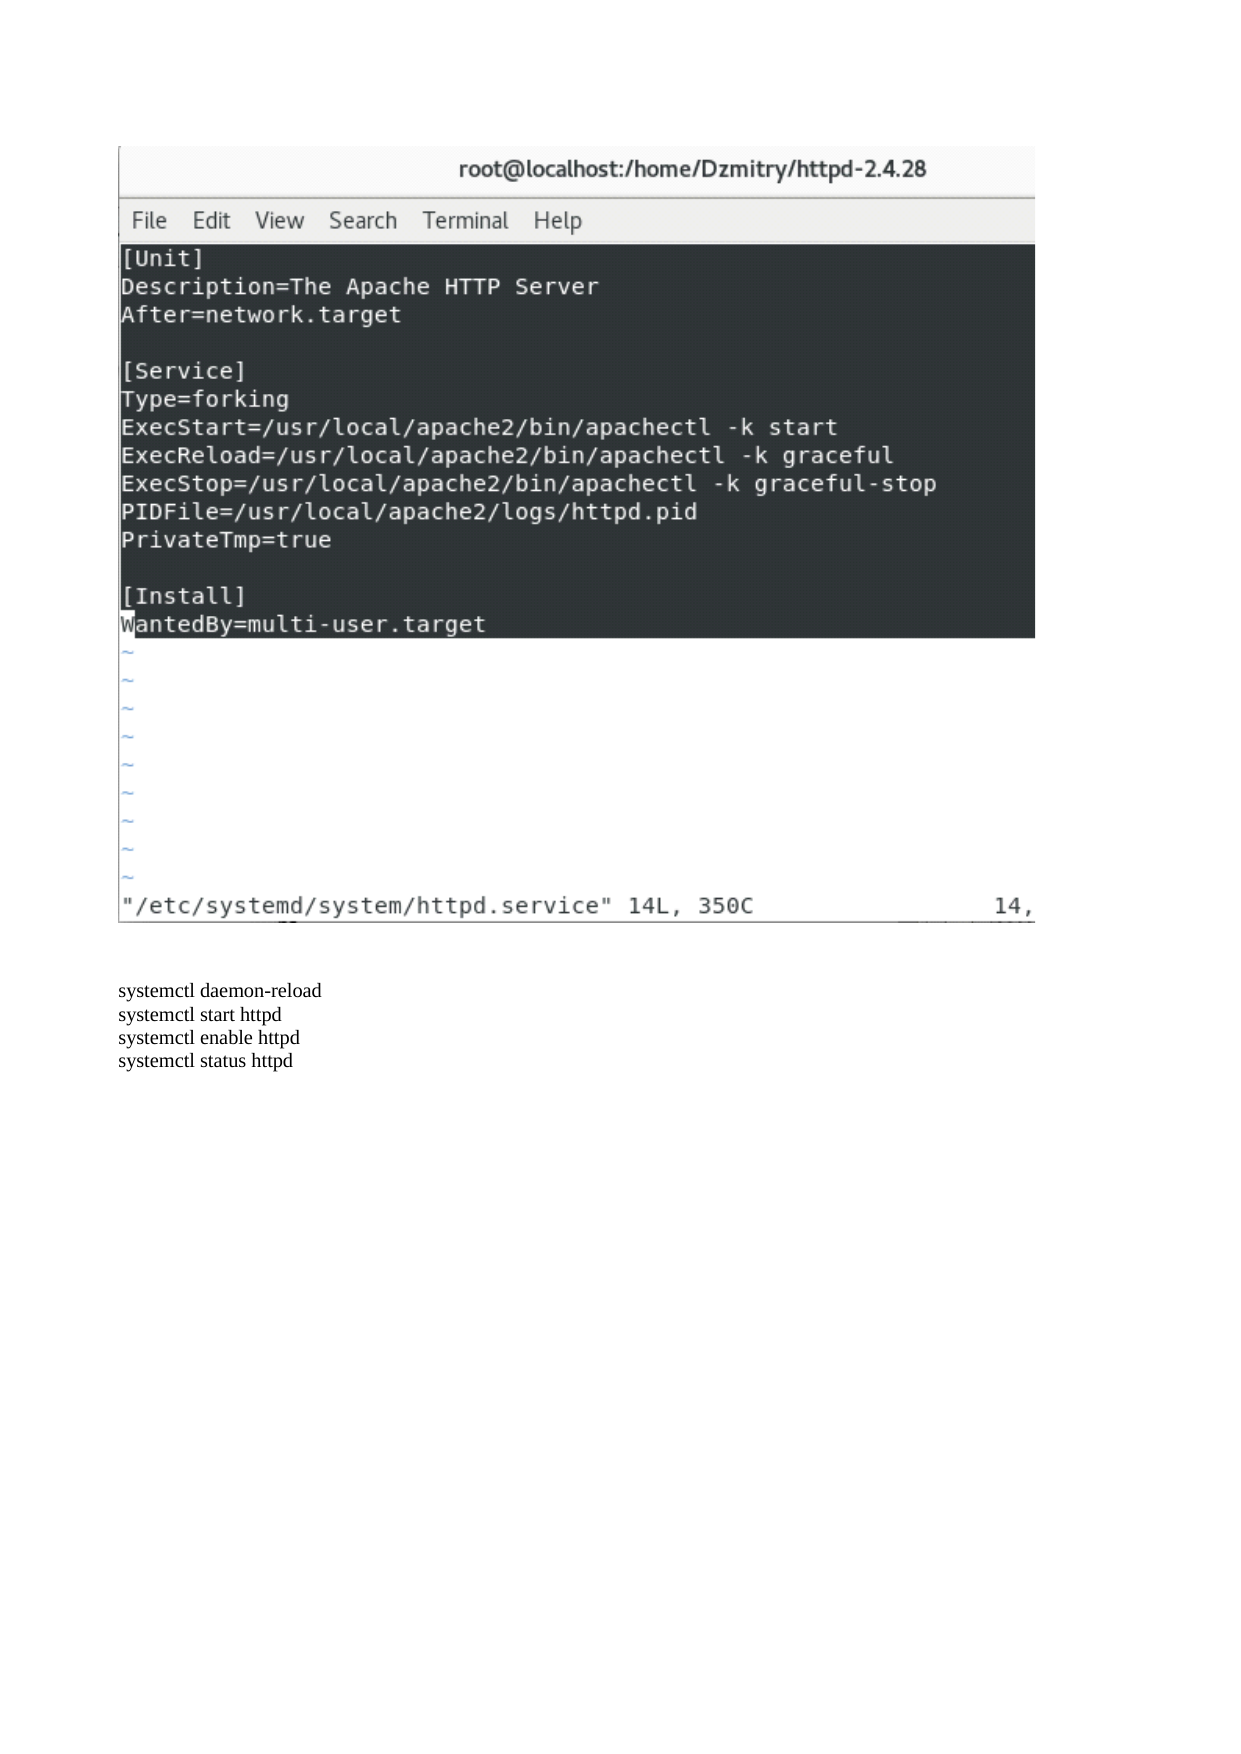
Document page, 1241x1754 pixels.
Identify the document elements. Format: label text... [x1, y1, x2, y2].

text systemctl enable httpd [118, 1025, 1122, 1049]
text systemctl start httpd [118, 1002, 1122, 1025]
text systemctl daemon-reload [118, 979, 1122, 1002]
text systemctl status httpd [118, 1049, 1122, 1072]
